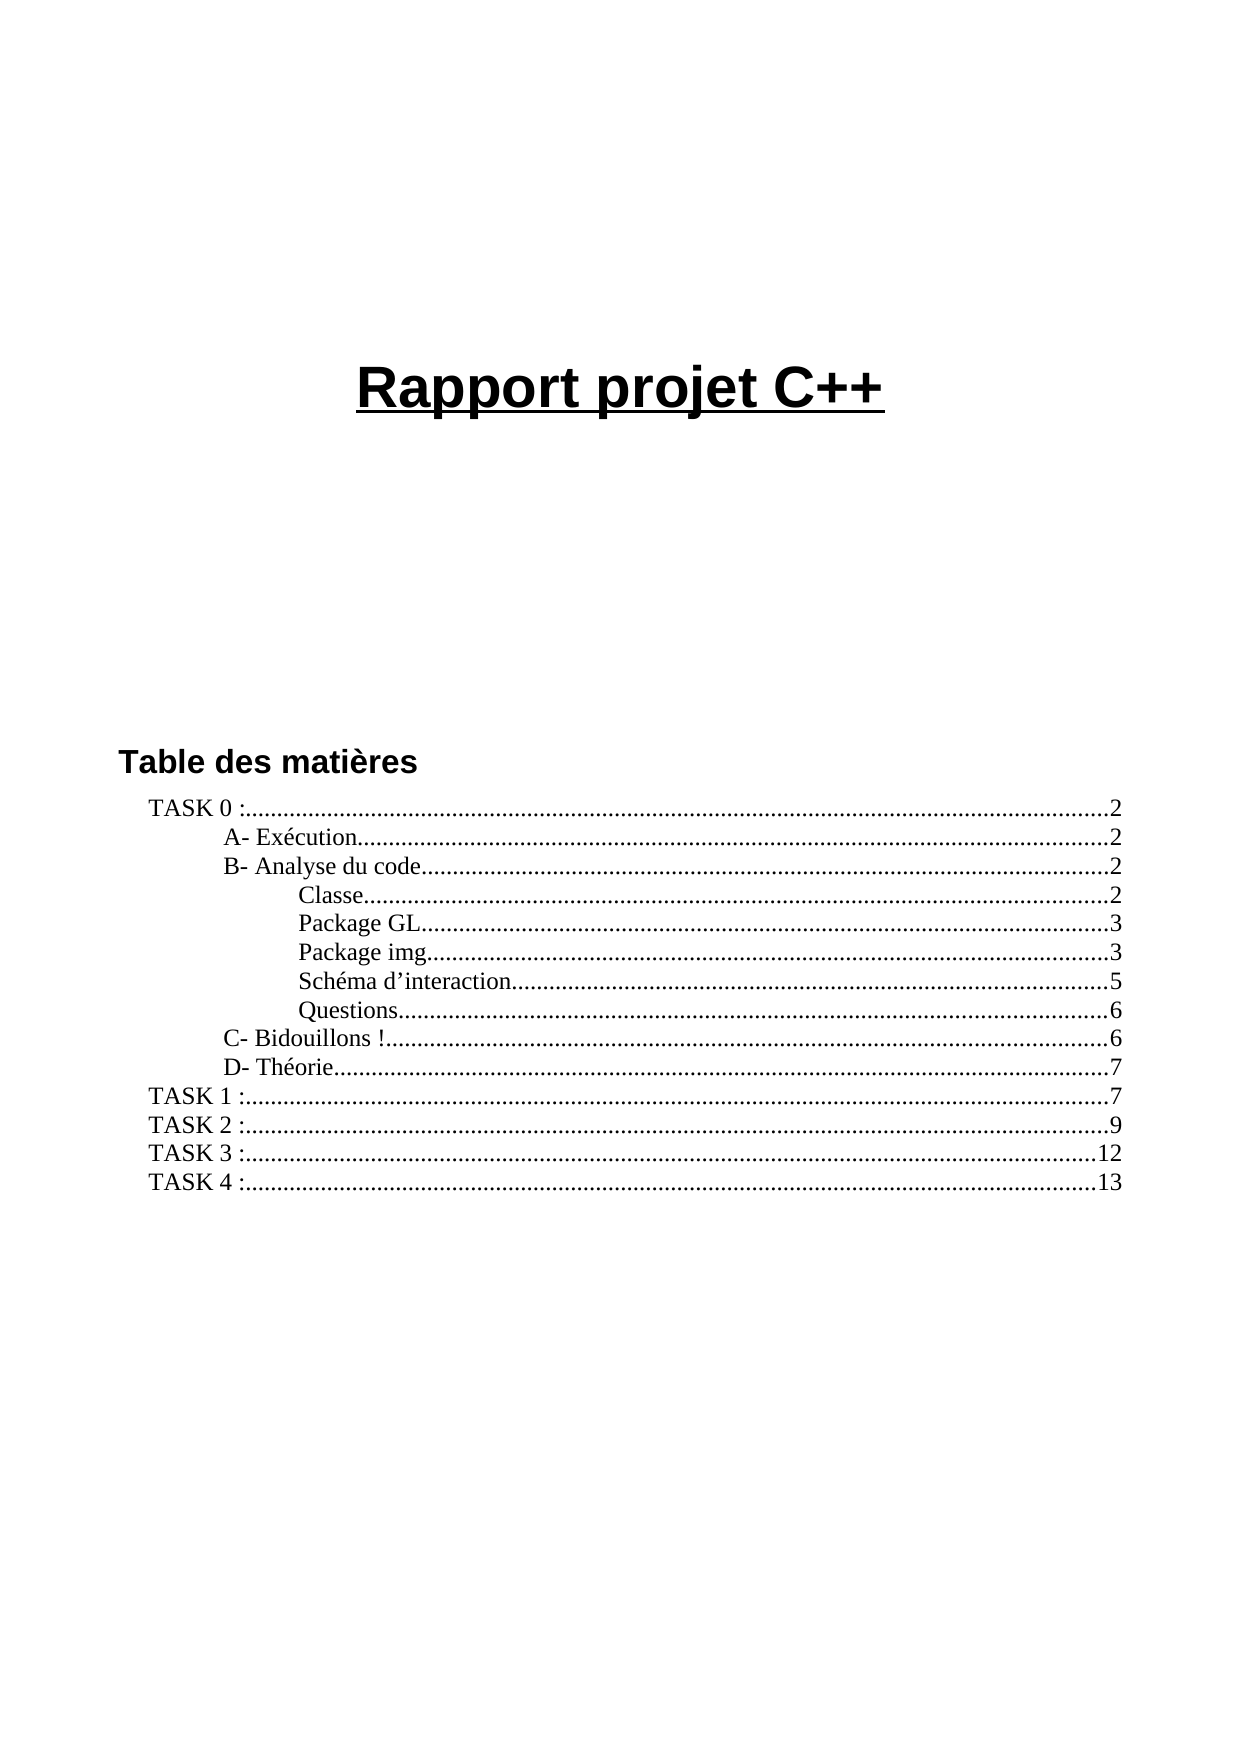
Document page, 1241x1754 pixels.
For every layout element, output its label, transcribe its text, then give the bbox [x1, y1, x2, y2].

text TASK 0 : 2 [148, 793, 1122, 822]
text D- Théorie 7 [223, 1052, 1122, 1081]
text TASK 4 : 13 [148, 1167, 1122, 1196]
text TASK 2 : 9 [148, 1110, 1122, 1138]
text Package GL 3 [298, 908, 1122, 937]
title Rapport projet C++ [118, 352, 1122, 419]
text A- Exécution 2 [223, 822, 1122, 851]
text Questions 6 [298, 995, 1122, 1023]
text TASK 1 : 7 [148, 1081, 1122, 1110]
text Classe 2 [298, 880, 1122, 908]
text TASK 3 : 12 [148, 1138, 1122, 1167]
text Schéma d’interaction 5 [298, 966, 1122, 995]
text C- Bidouillons ! 6 [223, 1023, 1122, 1052]
text Package img 3 [298, 937, 1122, 966]
subtitle Table des matières [118, 742, 1122, 781]
text B- Analyse du code 2 [223, 851, 1122, 880]
